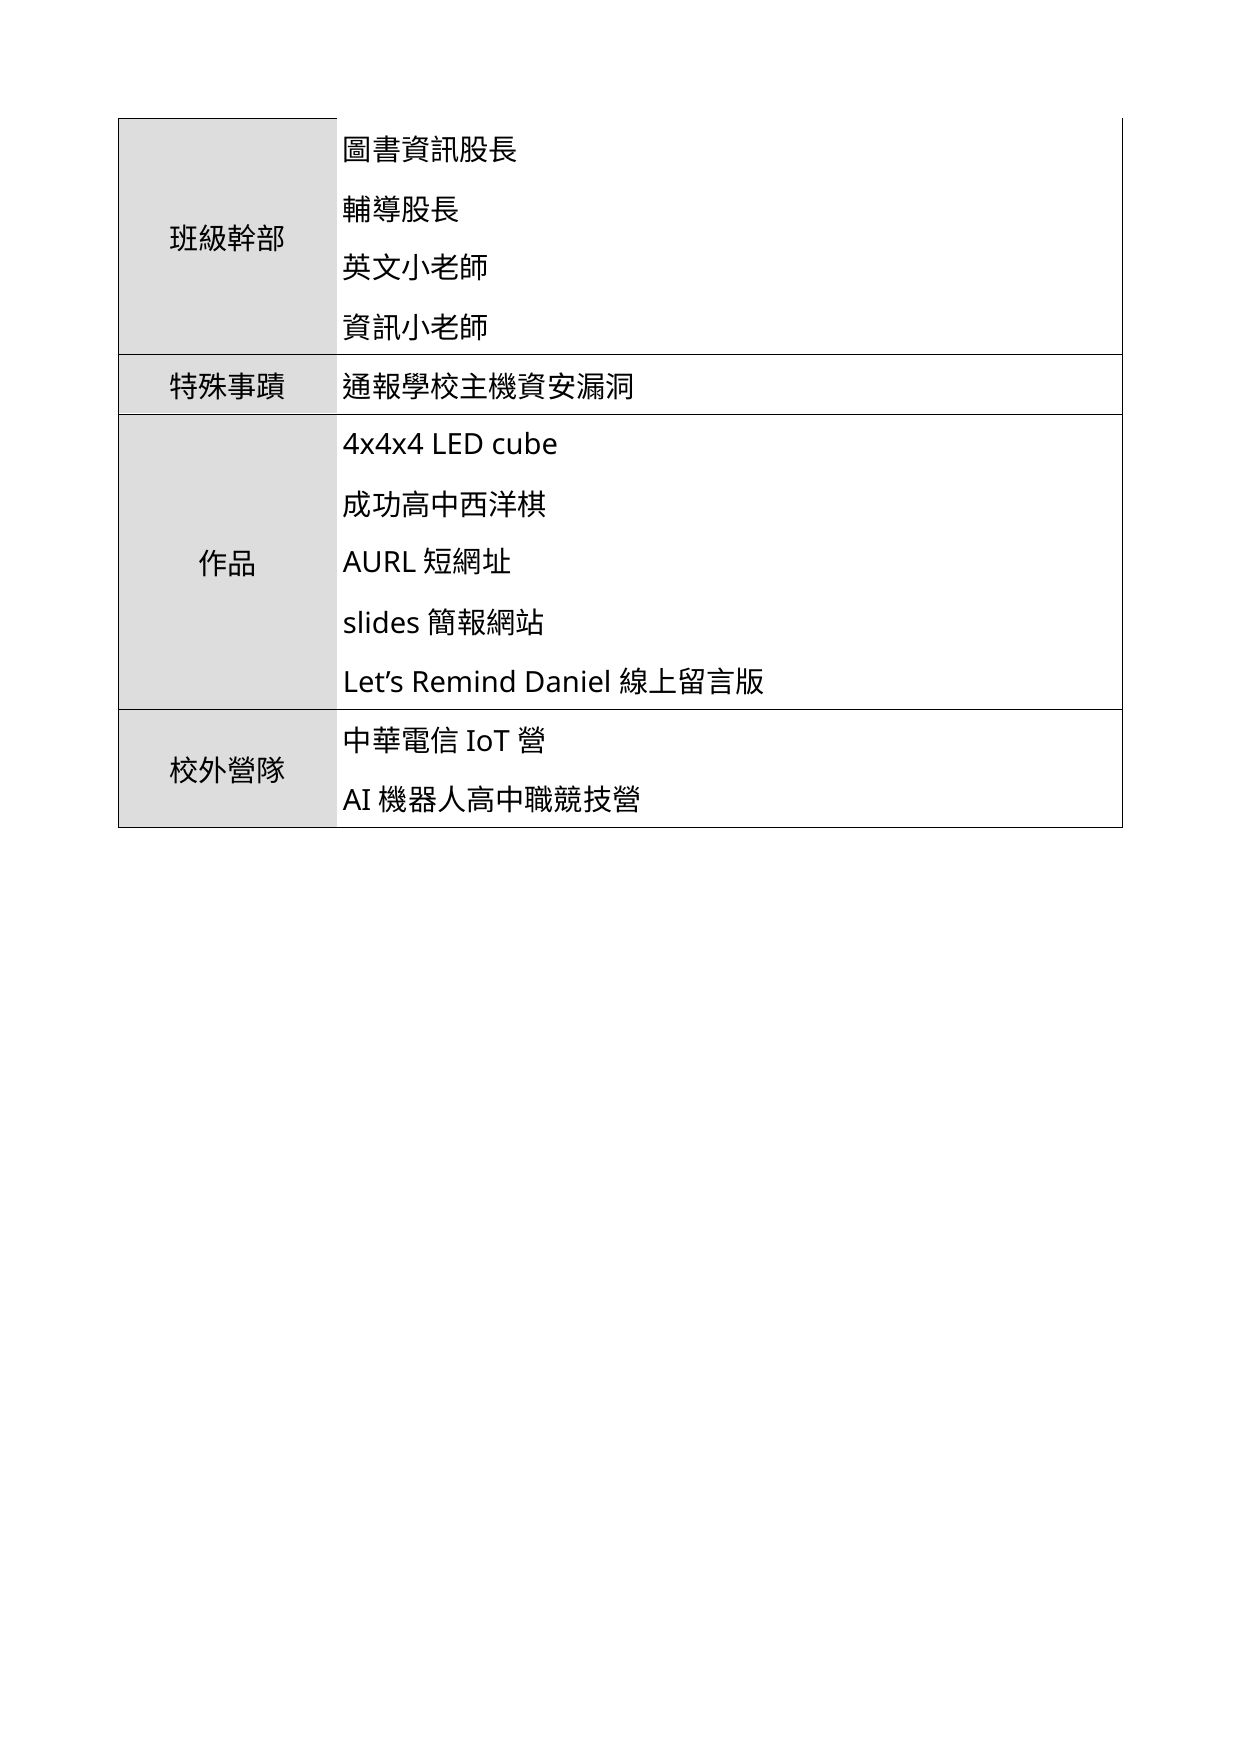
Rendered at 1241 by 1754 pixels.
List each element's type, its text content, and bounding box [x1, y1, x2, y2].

table_cell 班級幹部 [119, 119, 337, 354]
table_cell 英文小老師 [337, 236, 1122, 295]
table_cell 輔導股長 [337, 177, 1122, 236]
table_cell 作品 [119, 415, 337, 709]
table_cell 成功高中西洋棋 [337, 473, 1122, 532]
table_cell 通報學校主機資安漏洞 [337, 355, 1122, 413]
table_cell AURL 短網址 [337, 532, 1122, 591]
table_cell Let’s Remind Daniel 線上留言版 [337, 650, 1122, 709]
table_cell 資訊小老師 [337, 295, 1122, 354]
table_cell 校外營隊 [119, 710, 337, 827]
table_cell 圖書資訊股長 [337, 118, 1122, 177]
table_cell 特殊事蹟 [119, 355, 337, 413]
table_cell 4x4x4 LED cube [337, 415, 1122, 472]
table_cell 中華電信 IoT 營 [337, 710, 1122, 768]
table_cell slides 簡報網站 [337, 591, 1122, 650]
table_cell AI 機器人高中職競技營 [337, 768, 1122, 827]
